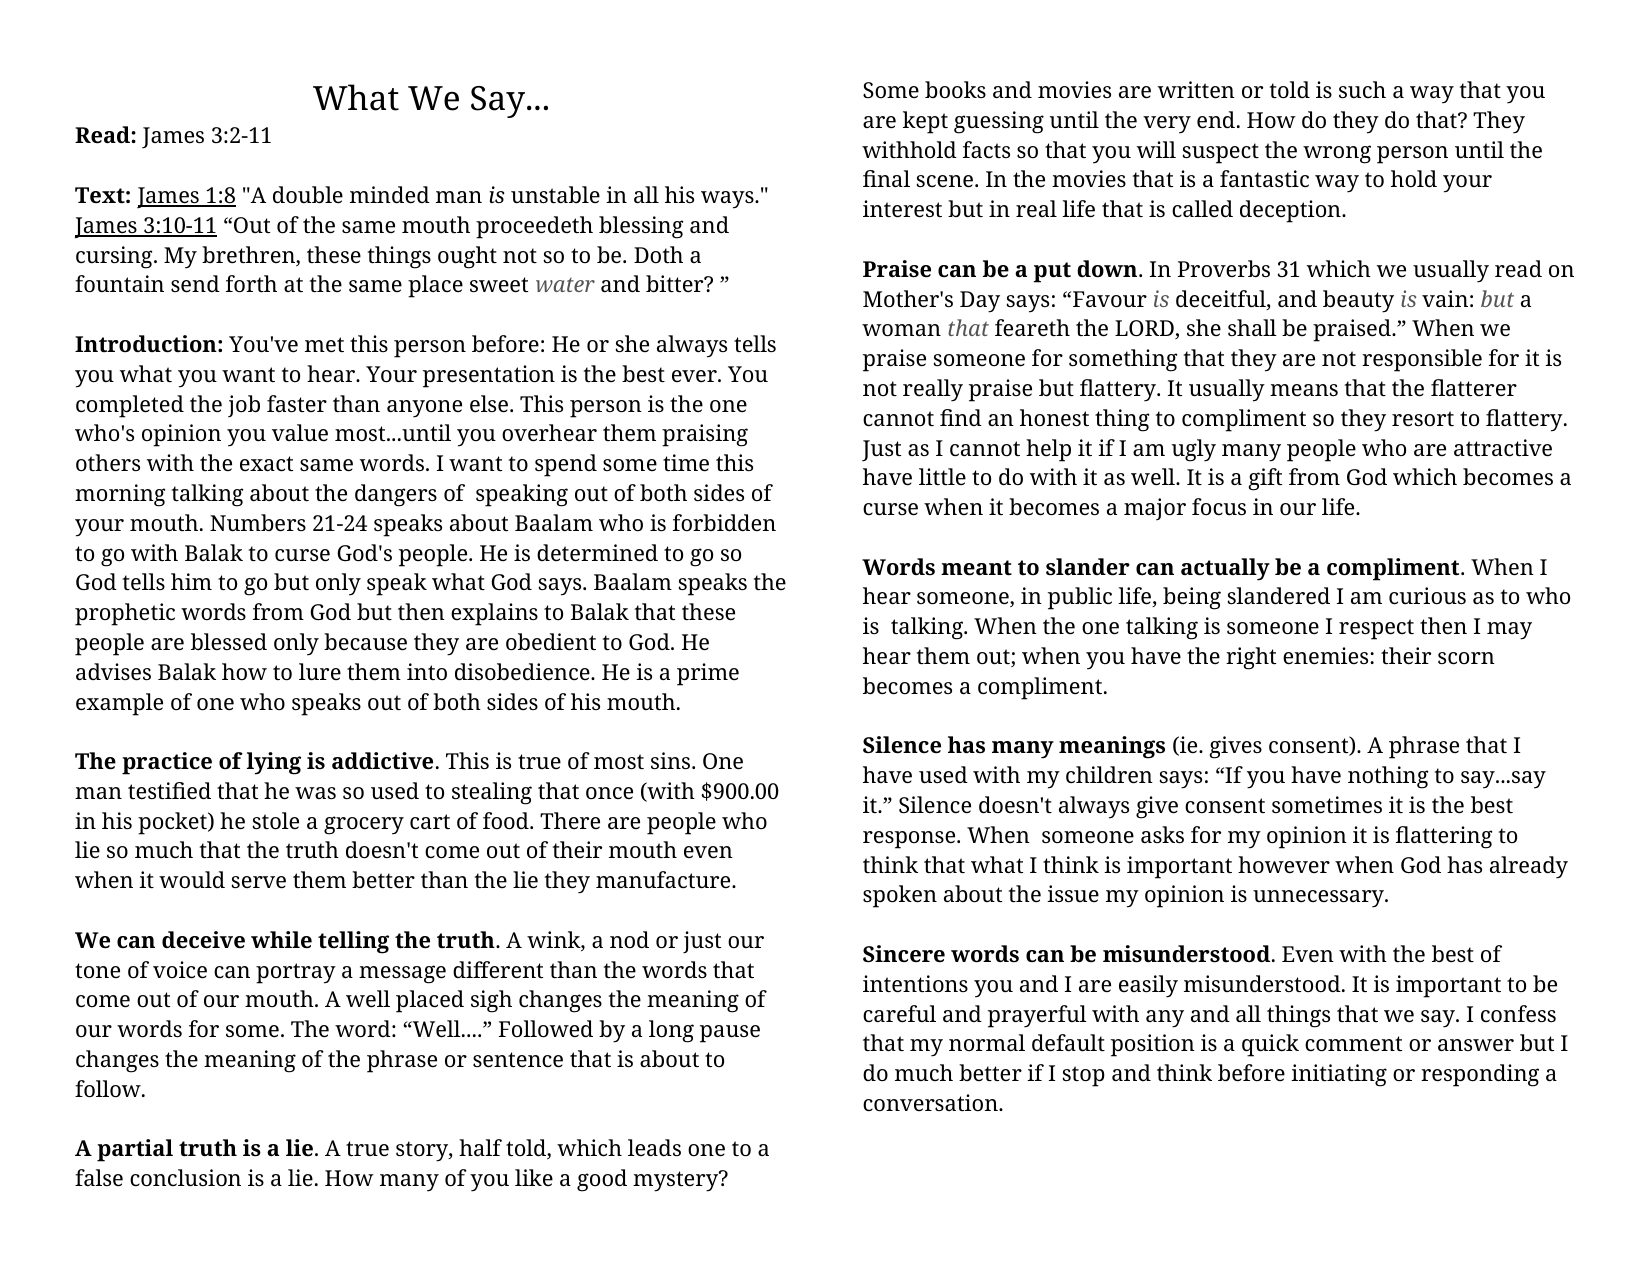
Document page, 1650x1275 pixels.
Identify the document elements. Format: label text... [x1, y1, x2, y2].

subtitle The practice of lying is addictive. This is true of most sins. One man testified that he was so used to stealing that once (with $900.00 in his pocket) he stole a grocery cart of food. There are people who lie so much that the truth doesn't come out of their mouth even when it would serve them better than the lie they manufacture. [75, 746, 787, 895]
subtitle Praise can be a put down. In Proverbs 31 which we usually read on Mother's Day says: “Favour is deceitful, and beauty is vain: but a woman that feareth the LORD, she shall be praised.” When we praise someone for something that they are not responsible for it is not really praise but flattery. It usually means that the flatterer cannot find an honest thing to compliment so they resort to flattery. Just as I cannot help it if I am ugly many people who are attractive have little to do with it as well. It is a gift from God which becomes a curse when it becomes a major focus in our life. [862, 254, 1575, 522]
text Read: James 3:2-11 [75, 120, 787, 150]
subtitle Silence has many meanings (ie. gives consent). A phrase that I have used with my children says: “If you have nothing to say...say it.” Silence doesn't always give consent sometimes it is the best response. When someone asks for my opinion it is flattering to think that what I think is important however when God has already spoken about the issue my opinion is unnecessary. [862, 730, 1575, 909]
subtitle A partial truth is a lie. A true story, half told, which leads one to a false conclusion is a lie. How many of you like a good mystery? [75, 1133, 787, 1193]
subtitle We can deceive while telling the truth. A wink, a nod or just our tone of voice can portray a message different than the words that come out of our mouth. A well placed sigh changes the meaning of our words for some. The word: “Well....” Followed by a long pause changes the meaning of the phrase or sentence that is about to follow. [75, 925, 787, 1103]
subtitle Introduction: You've met this person before: He or she always tells you what you want to hear. Your presentation is the best ever. You completed the job faster than anyone else. This person is the one who's opinion you value most...until you overhear them praising others with the exact same words. I want to spend some time this morning talking about the dangers of speaking out of both sides of your mouth. Numbers 21-24 speaks about Baalam who is forbidden to go with Balak to curse God's people. He is determined to go so God tells him to go but only speak what God says. Baalam speaks the prophetic words from God but then explains to Balak that these people are blessed only because they are obedient to God. He advises Balak how to lure them into disobedience. He is a prime example of one who speaks out of both sides of his mouth. [75, 329, 787, 716]
subtitle Sincere words can be misunderstood. Even with the best of intentions you and I are easily misunderstood. It is important to be careful and prayerful with any and all things that we say. I confess that my normal default position is a quick comment or answer but I do much better if I stop and think before initiating or responding a conversation. [862, 939, 1575, 1118]
text James 3:10-11 “Out of the same mouth proceedeth blessing and cursing. My brethren, these things ought not so to be. Doth a fountain send forth at the same place sweet water and bitter? ” [75, 210, 787, 299]
subtitle Some books and movies are written or told is such a way that you are kept guessing until the very end. How do they do that? They withhold facts so that you will suspect the wrong person until the final scene. In the movies that is a fantastic way to hold your interest but in real life that is called deception. [862, 75, 1575, 224]
subtitle Words meant to slander can actually be a compliment. When I hear someone, in public life, being slandered I am curious as to who is talking. When the one talking is someone I respect then I may hear them out; when you have the right enemies: their scorn becomes a compliment. [862, 552, 1575, 701]
text What We Say... [75, 75, 787, 120]
text Text: James 1:8 "A double minded man is unstable in all his ways." [75, 180, 787, 210]
